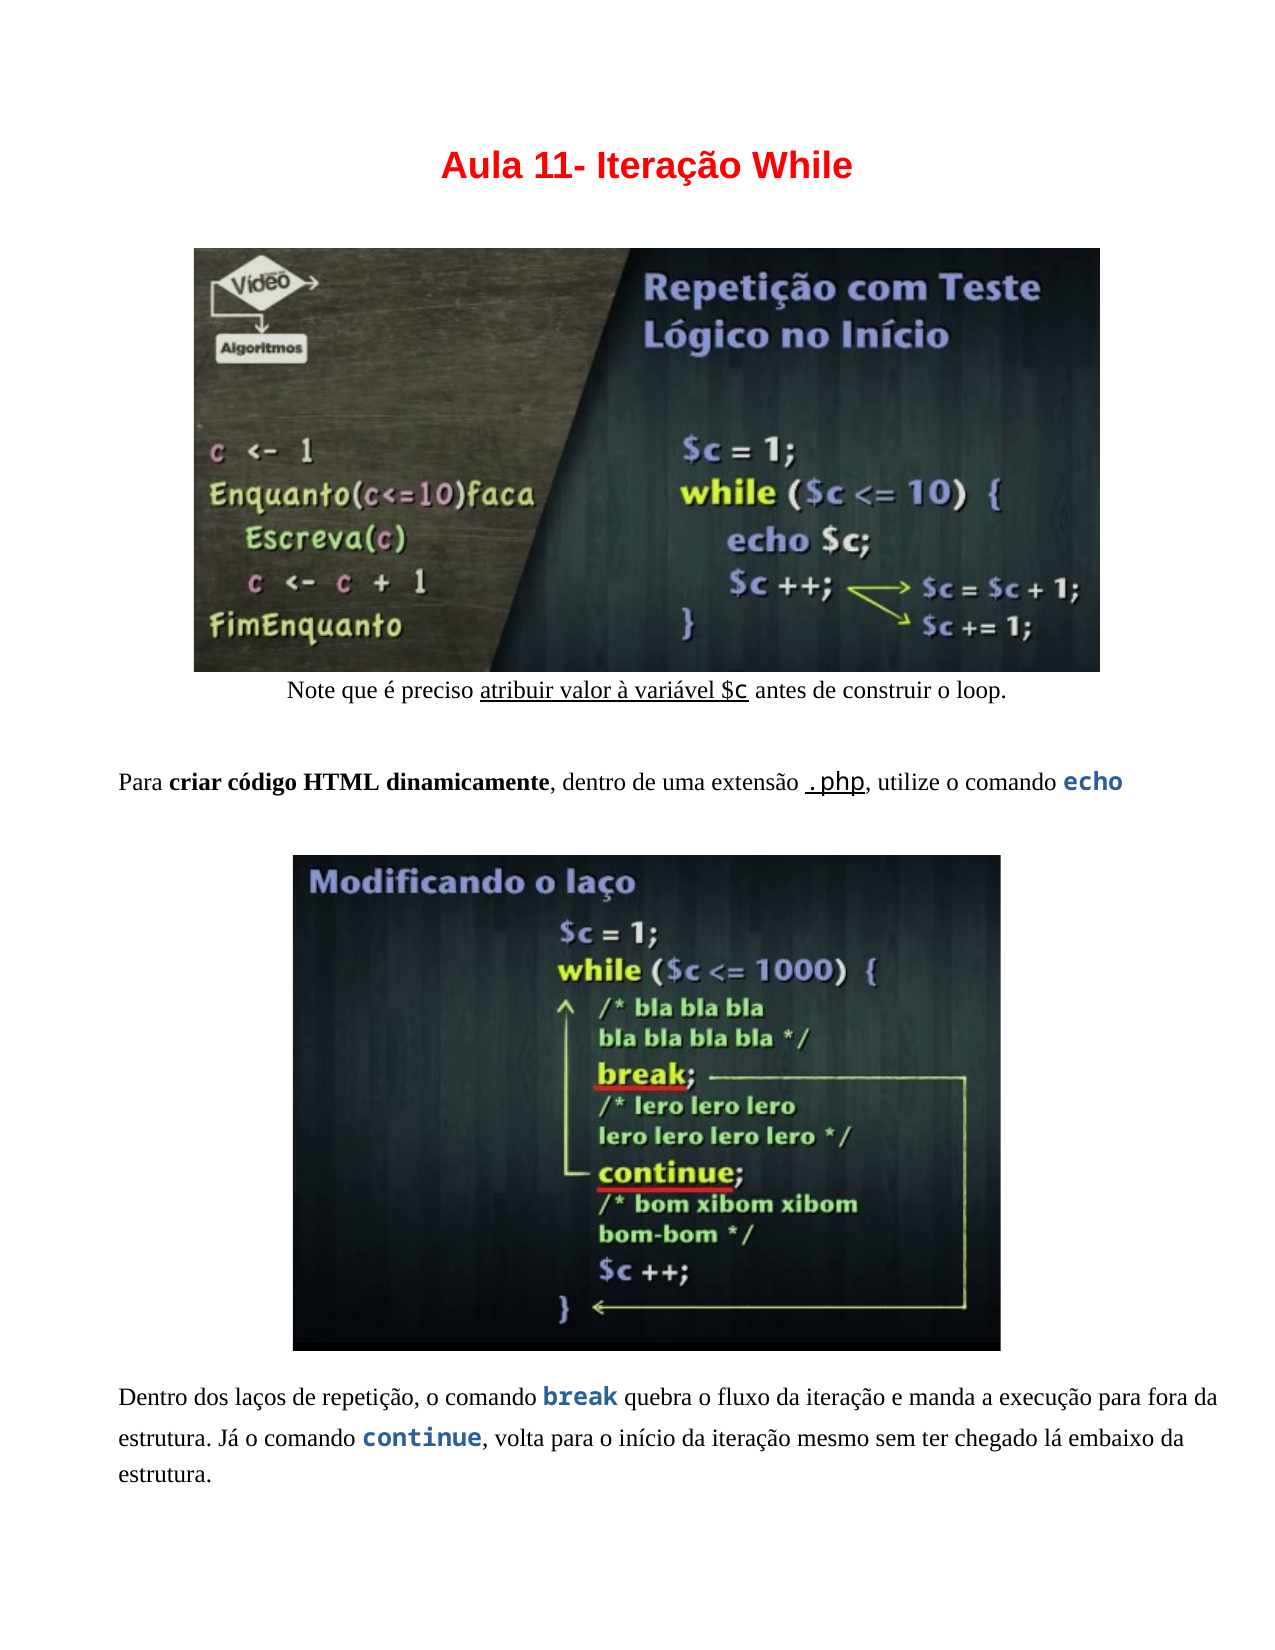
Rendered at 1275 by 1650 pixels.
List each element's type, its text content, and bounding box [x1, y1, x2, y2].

text Dentro dos laços de repetição, o comando break quebra o fluxo da iteração e manda a execução para fora da estrutura. Já o comando continue, volta para o início da iteração mesmo sem ter chegado lá embaixo da estrutura. [118, 1379, 1223, 1488]
picture [193, 248, 1100, 672]
text Para criar código HTML dinamicamente, dentro de uma extensão .php, utilize o comando echo [118, 763, 1175, 797]
text Note que é preciso atribuir valor à variável $c antes de construir o loop. [118, 672, 1175, 706]
picture [292, 855, 1001, 1351]
subtitle Aula 11- Iteração While [118, 143, 1175, 187]
